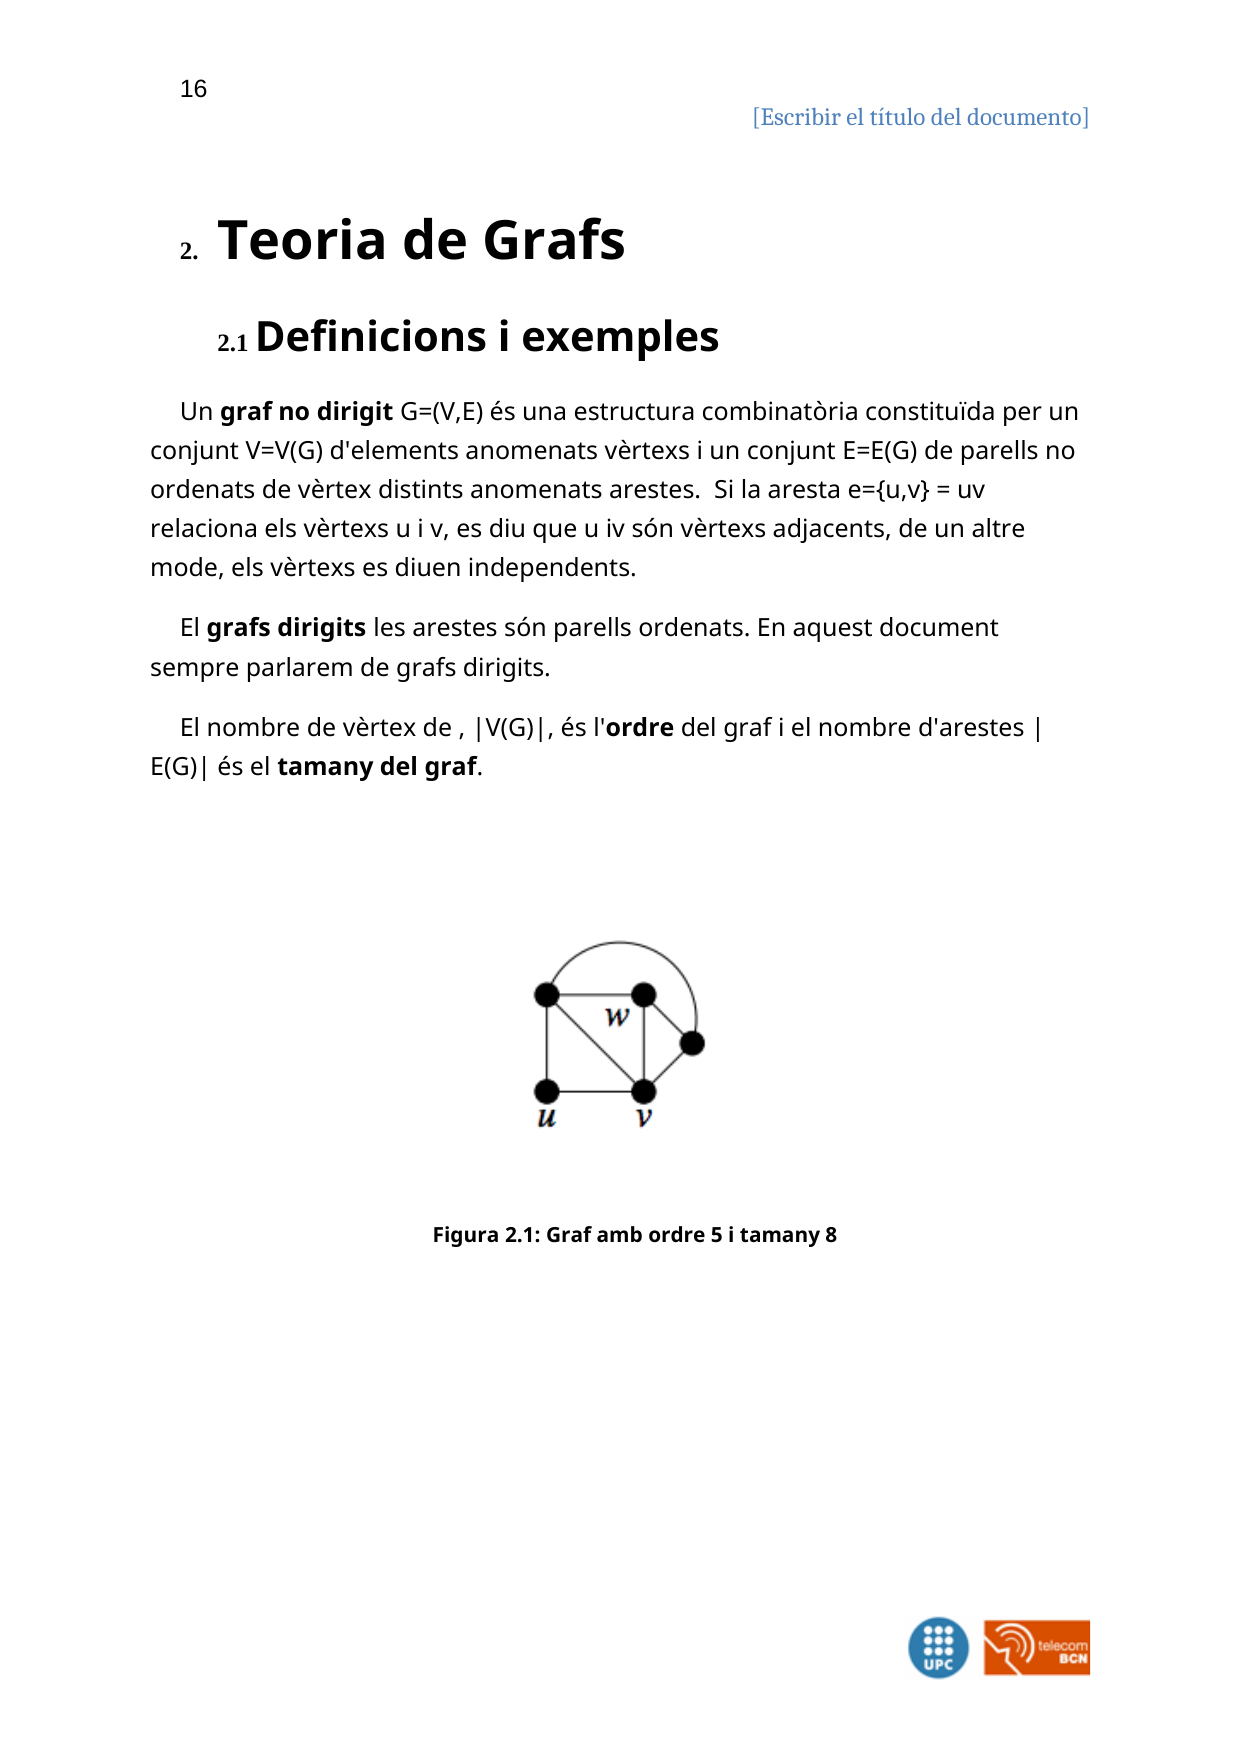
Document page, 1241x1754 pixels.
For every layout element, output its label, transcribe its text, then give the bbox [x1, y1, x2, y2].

picture [488, 922, 753, 1163]
text Figura 2.1: Graf amb ordre 5 i tamany 8 [150, 1221, 1090, 1249]
picture [904, 1614, 1091, 1681]
text El grafs dirigits les arestes són parells ordenats. En aquest document sempre parlarem de grafs dirigits. [150, 610, 1090, 683]
subtitle Definicions i exemples [217, 307, 1090, 364]
text El nombre de vèrtex de , |V(G)|, és l'ordre del graf i el nombre d'arestes |E(G)| és el tamany del graf. [150, 709, 1090, 782]
text Un graf no dirigit G=(V,E) és una estructura combinatòria constituïda per un conjunt V=V(G) d'elements anomenats vèrtexs i un conjunt E=E(G) de parells no ordenats de vèrtex distints anomenats arestes. Si la aresta e={u,v} = uv relaciona els vèrtexs u i v, es diu que u iv són vèrtexs adjacents, de un altre mode, els vèrtexs es diuen independents. [150, 393, 1090, 584]
subtitle Teoria de Grafs [179, 202, 1090, 275]
